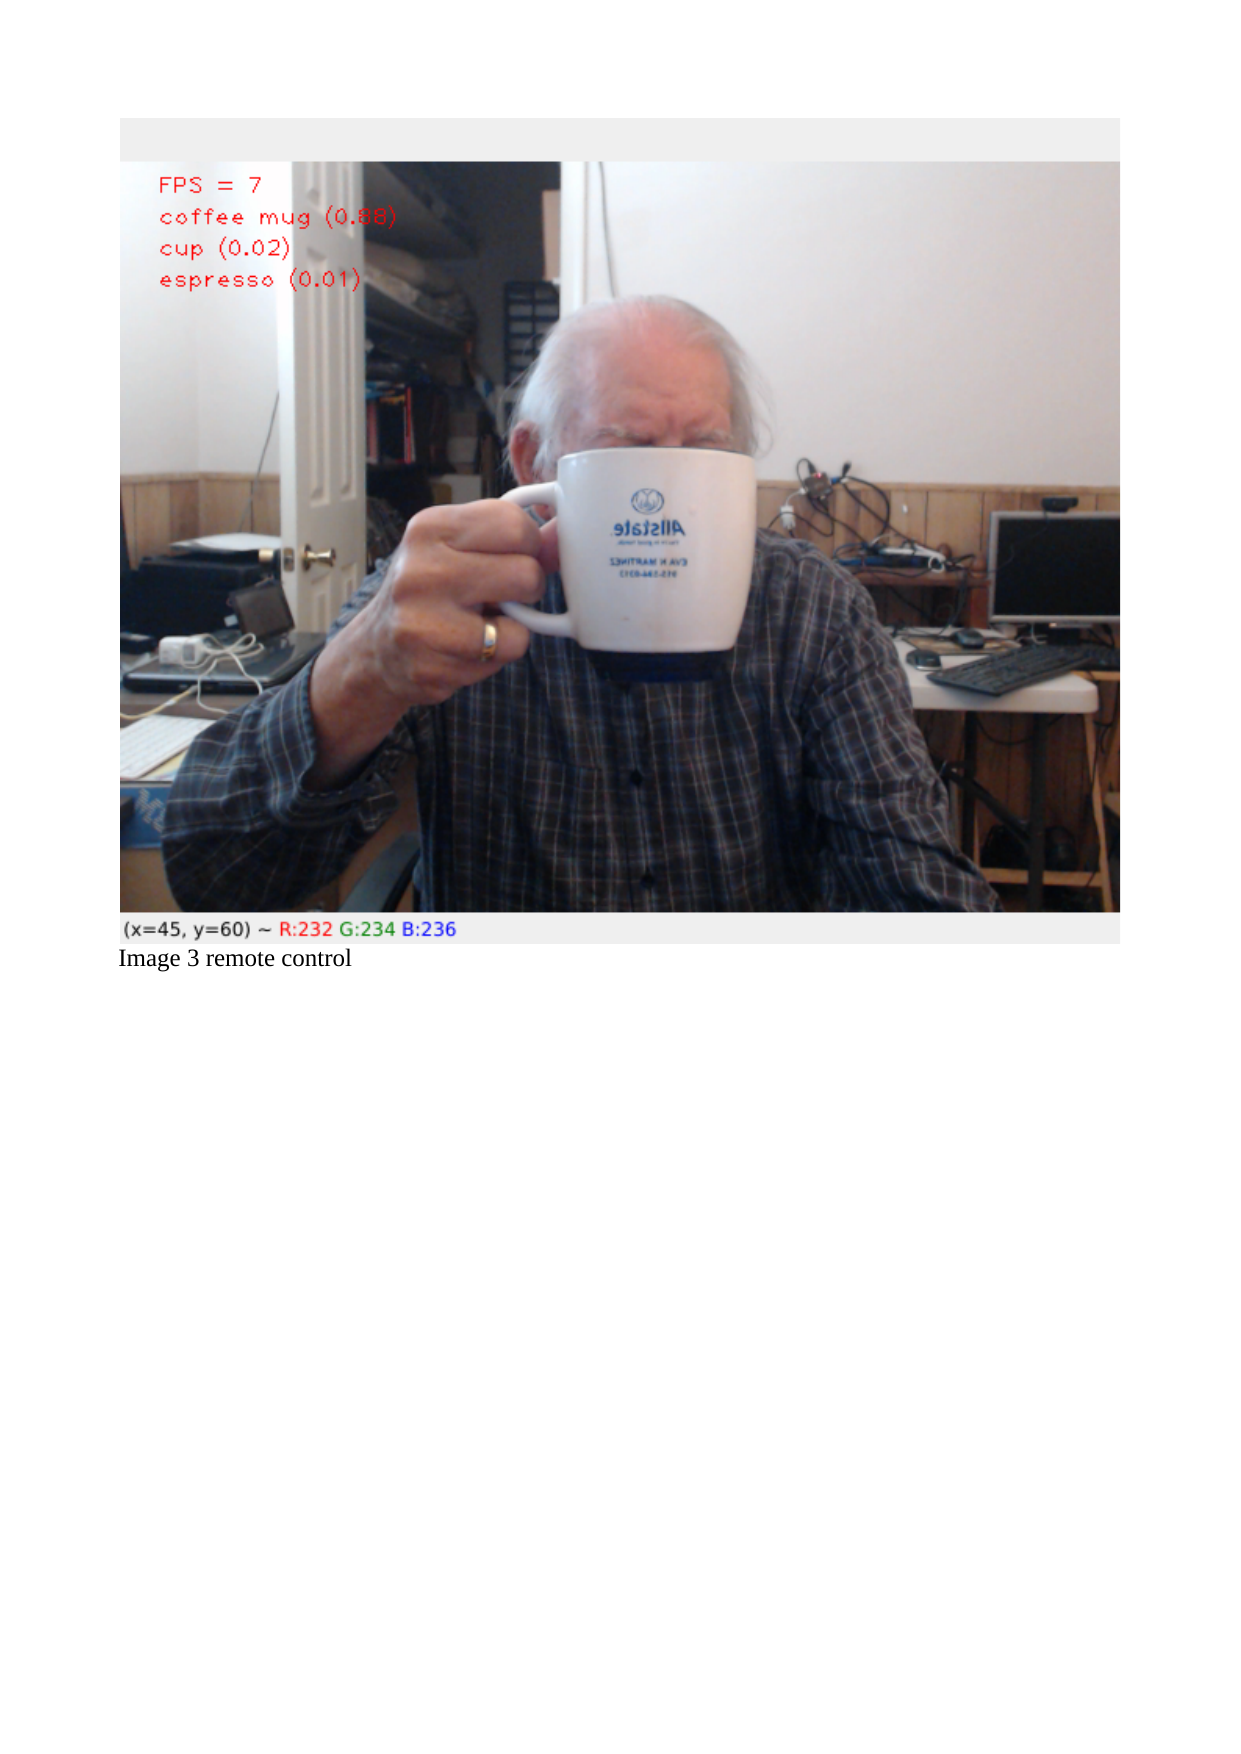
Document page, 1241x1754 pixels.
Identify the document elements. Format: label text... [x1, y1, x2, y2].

text Image 3 remote control [118, 929, 1122, 972]
picture [120, 118, 1121, 944]
